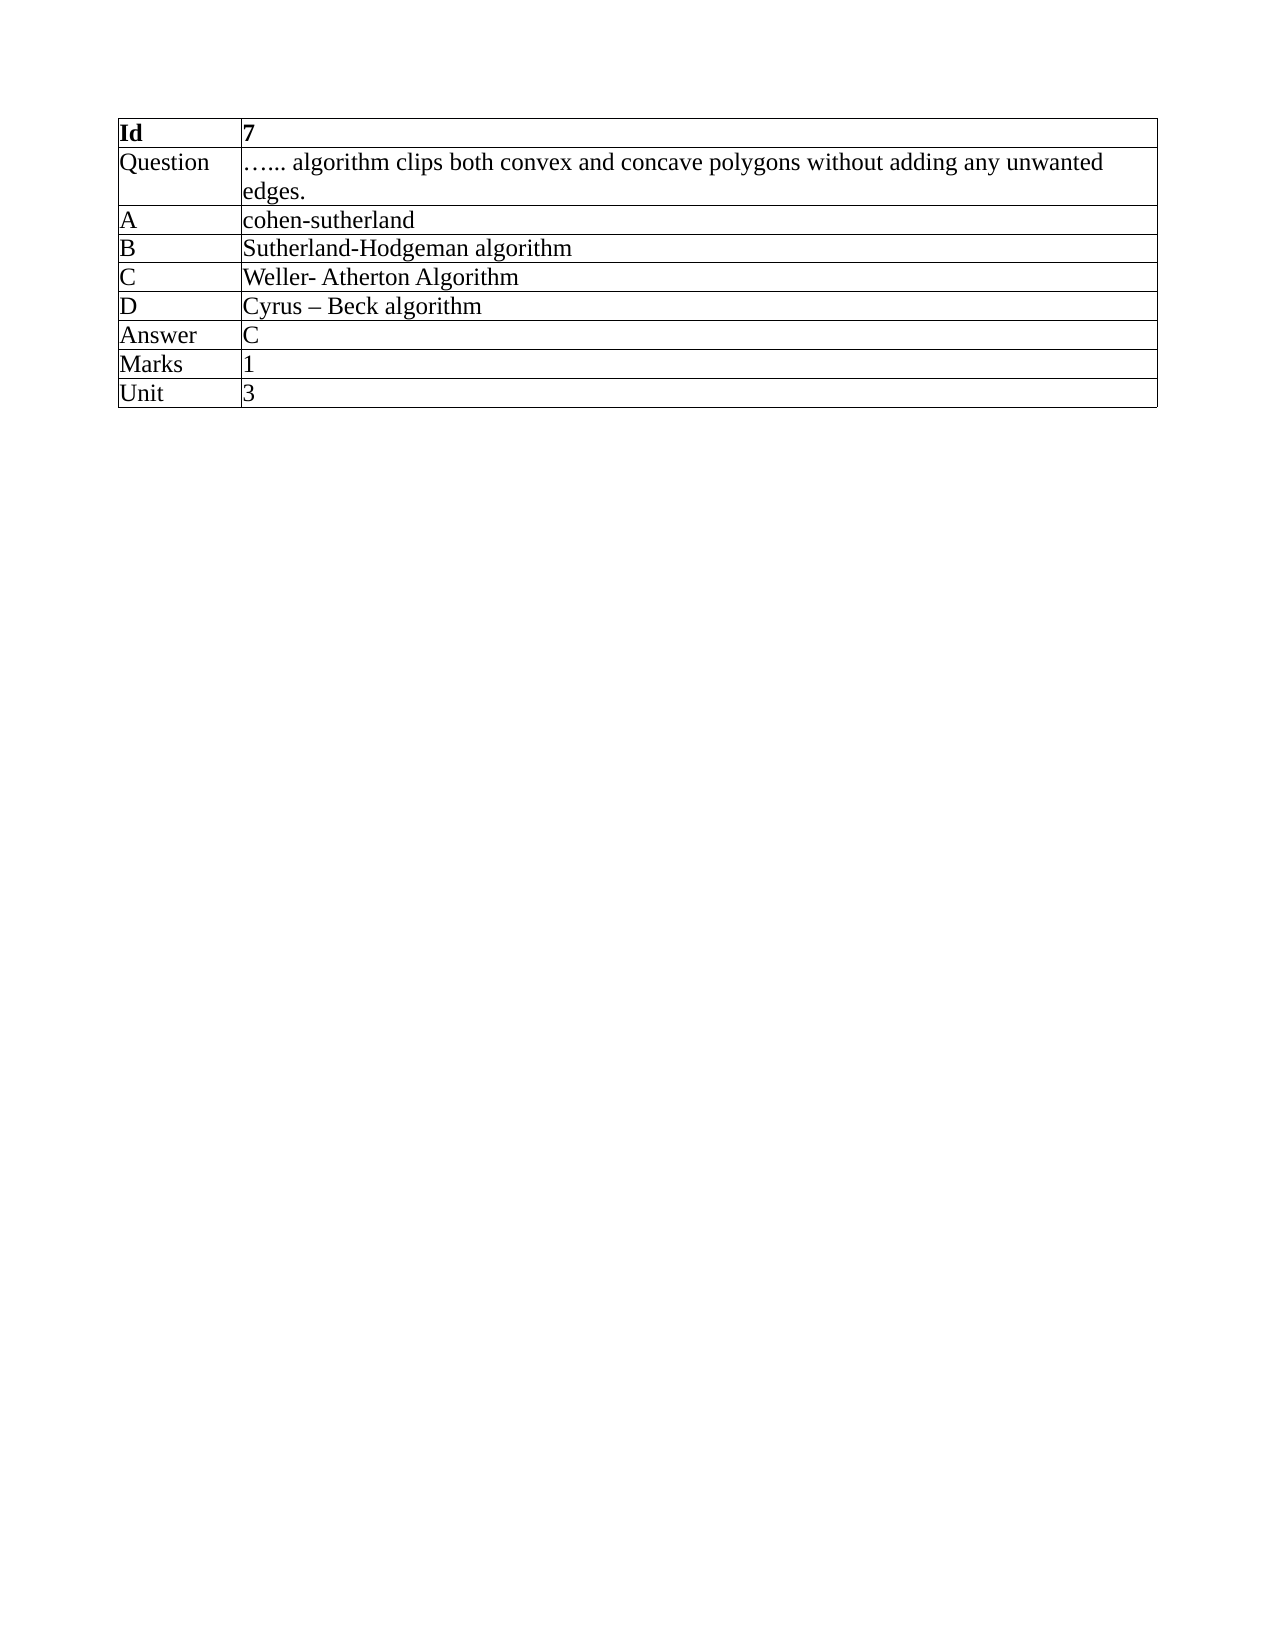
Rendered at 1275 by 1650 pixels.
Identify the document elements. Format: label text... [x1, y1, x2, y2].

table_cell Unit [119, 379, 241, 407]
table_cell Sutherland-Hodgeman algorithm [242, 235, 1157, 262]
table_header Id [119, 119, 241, 147]
table_cell cohen-sutherland [242, 206, 1157, 233]
table_cell 3 [242, 379, 1157, 407]
table_cell …... algorithm clips both convex and concave polygons without adding any unwanted edges. [242, 148, 1157, 204]
table_cell A [119, 206, 241, 233]
table_cell C [242, 321, 1157, 349]
table_cell Cyrus – Beck algorithm [242, 292, 1157, 320]
table_cell Marks [119, 350, 241, 378]
table_cell Question [119, 148, 241, 204]
table_cell D [119, 292, 241, 320]
table_header 7 [242, 119, 1157, 147]
table_cell C [119, 263, 241, 291]
table_cell B [119, 235, 241, 262]
table_cell Answer [119, 321, 241, 349]
table_cell 1 [242, 350, 1157, 378]
table_cell Weller- Atherton Algorithm [242, 263, 1157, 291]
